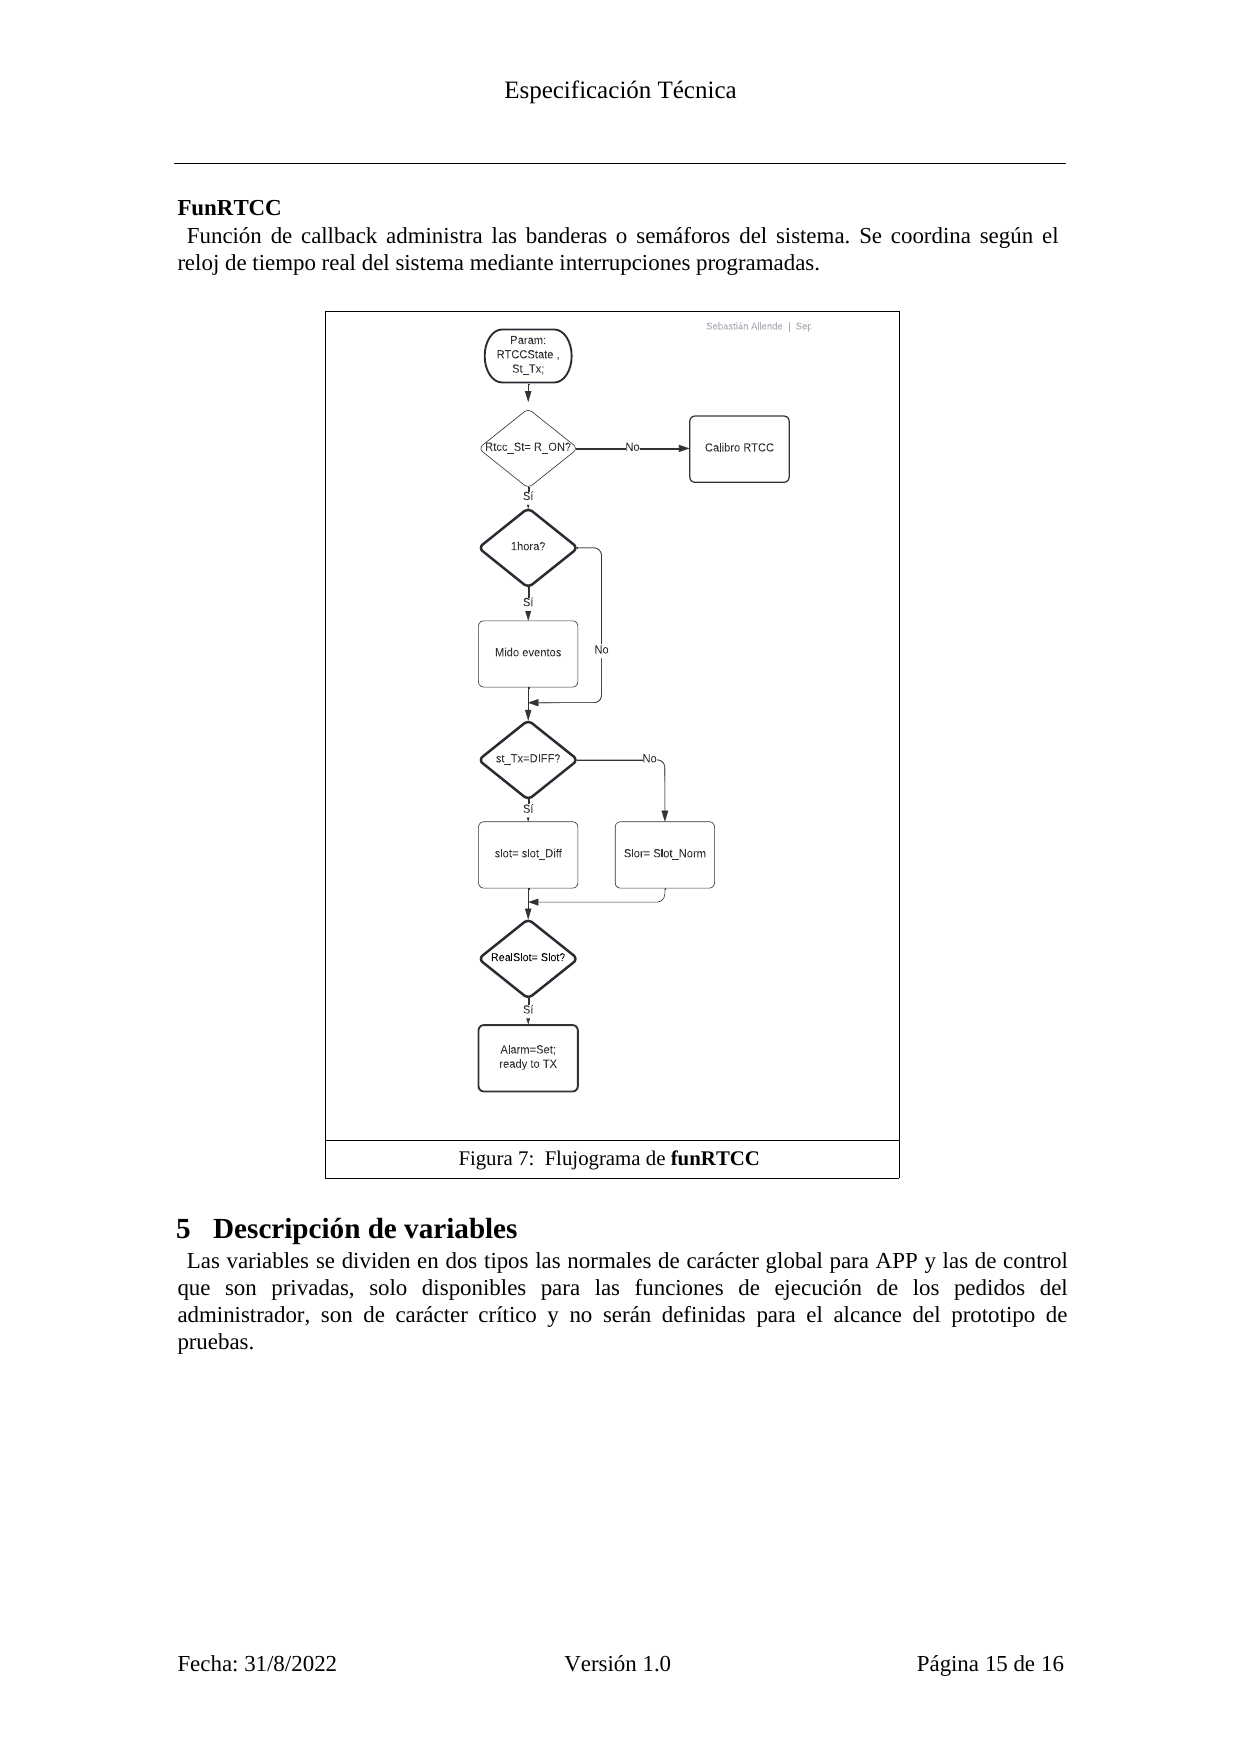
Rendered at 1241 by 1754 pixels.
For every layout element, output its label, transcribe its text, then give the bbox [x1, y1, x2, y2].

text Las variables se dividen en dos tipos las normales de carácter global para APP y las de control que son privadas, solo disponibles para las funciones de ejecución de los pedidos del administrador, son de carácter crítico y no serán definidas para el alcance del prototipo de pruebas. [177, 1247, 1069, 1355]
subtitle Descripción de variables [176, 1211, 1069, 1244]
table_header [326, 312, 899, 1140]
text Función de callback administra las banderas o semáforos del sistema. Se coordina según el reloj de tiempo real del sistema mediante interrupciones programadas. [177, 222, 1060, 276]
table_cell Figura 7: Flujograma de funRTCC [326, 1141, 899, 1177]
text FunRTCC [177, 194, 1063, 220]
